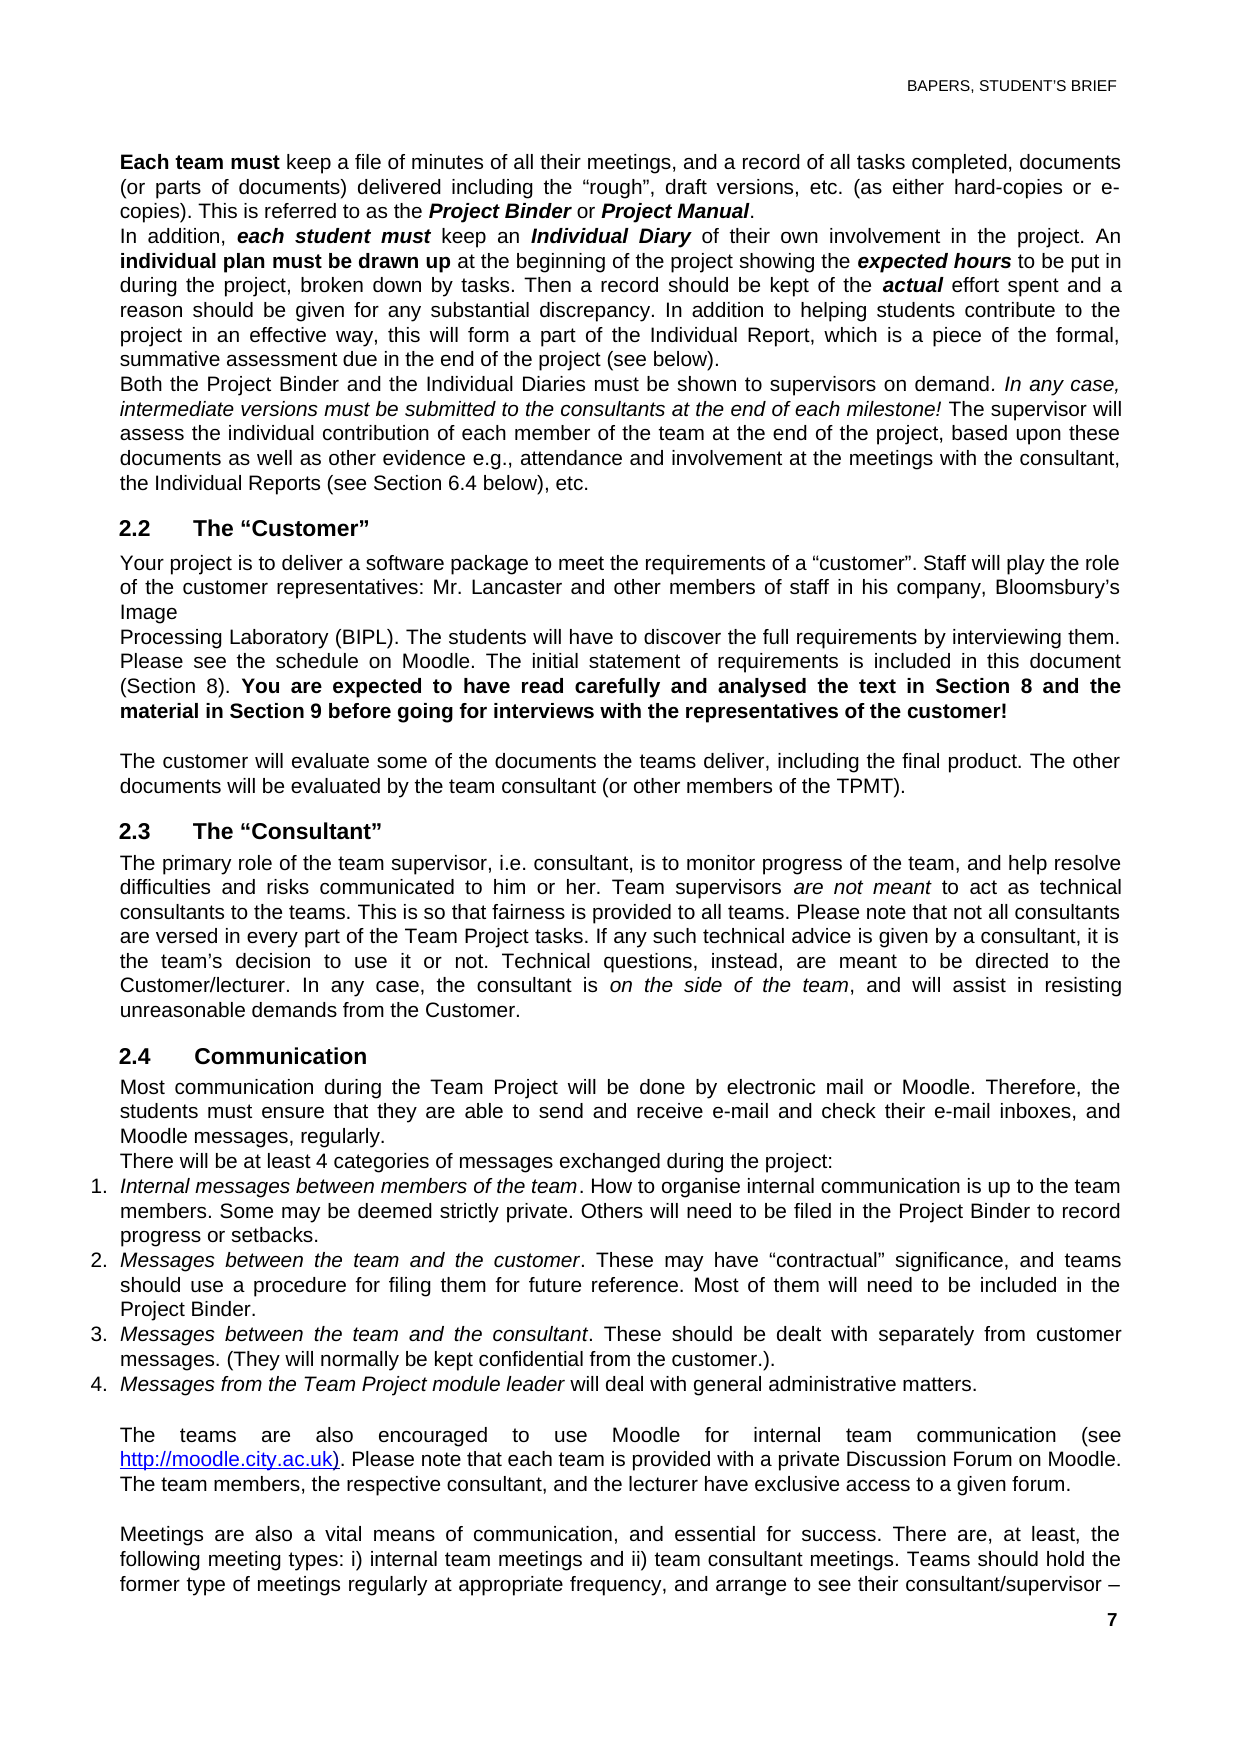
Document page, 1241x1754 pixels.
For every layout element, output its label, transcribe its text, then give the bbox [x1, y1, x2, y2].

text In addition, each student must keep an Individual Diary of their own involvement in the project. An individual plan must be drawn up at the beginning of the project showing the expected hours to be put in during the project, broken down by tasks. Then a record should be kept of the actual effort spent and a reason should be given for any substantial discrepancy. In addition to helping students contribute to the project in an effective way, this will form a part of the Individual Report, which is a piece of the formal, summative assessment due in the end of the project (see below). [119, 224, 1122, 371]
list Internal messages between members of the team. How to organise internal communication is up to the team members. Some may be deemed strictly private. Others will need to be filed in the Project Binder to record progress or setbacks. [90, 1174, 1122, 1247]
subtitle 2.4 Communication [118, 1043, 1122, 1069]
text Both the Project Binder and the Individual Diaries must be shown to supervisors on demand. In any case, intermediate versions must be submitted to the consultants at the end of each milestone! The supervisor will assess the individual contribution of each member of the team at the end of the project, based upon these documents as well as other evidence e.g., attendance and involvement at the meetings with the consultant, the Individual Reports (see Section 6.4 below), etc. [119, 372, 1122, 494]
text Each team must keep a file of minutes of all their meetings, and a record of all tasks completed, documents (or parts of documents) delivered including the “rough”, draft versions, etc. (as either hard-copies or e-copies). This is referred to as the Project Binder or Project Manual. [119, 150, 1122, 223]
text Most communication during the Team Project will be done by electronic mail or Moodle. Therefore, the students must ensure that they are able to send and receive e-mail and check their e-mail inboxes, and Moodle messages, regularly. [119, 1075, 1122, 1148]
text The customer will evaluate some of the documents the teams deliver, including the final product. The other documents will be evaluated by the team consultant (or other members of the TPMT). [119, 749, 1122, 798]
text Meetings are also a vital means of communication, and essential for success. There are, at least, the following meeting types: i) internal team meetings and ii) team consultant meetings. Teams should hold the former type of meetings regularly at appropriate frequency, and arrange to see their consultant/supervisor – [119, 1522, 1122, 1595]
list Messages from the Team Project module leader will deal with general administrative matters. [90, 1372, 1122, 1396]
list Messages between the team and the customer. These may have “contractual” significance, and teams should use a procedure for filing them for future reference. Most of them will need to be included in the Project Binder. [90, 1248, 1122, 1321]
text The teams are also encouraged to use Moodle for internal team communication (see http://moodle.city.ac.uk). Please note that each team is provided with a private Discussion Forum on Moodle. The team members, the respective consultant, and the lecturer have exclusive access to a given forum. [119, 1422, 1122, 1496]
text Your project is to deliver a software package to meet the requirements of a “customer”. Staff will play the role of the customer representatives: Mr. Lancaster and other members of staff in his company, Bloomsbury’s Image [119, 551, 1122, 624]
list Messages between the team and the consultant. These should be dealt with separately from customer messages. (They will normally be kept confidential from the customer.). [90, 1322, 1122, 1371]
text There will be at least 4 categories of messages exchanged during the project: [119, 1149, 1122, 1173]
subtitle 2.2 The “Customer” [118, 515, 1122, 541]
subtitle 2.3 The “Consultant” [118, 818, 1122, 844]
text Processing Laboratory (BIPL). The students will have to discover the full requirements by interviewing them. Please see the schedule on Moodle. The initial statement of requirements is included in this document (Section 8). You are expected to have read carefully and analysed the text in Section 8 and the material in Section 9 before going for interviews with the representatives of the customer! [119, 625, 1122, 722]
text The primary role of the team supervisor, i.e. consultant, is to monitor progress of the team, and help resolve difficulties and risks communicated to him or her. Team supervisors are not meant to act as technical consultants to the teams. This is so that fairness is provided to all teams. Please note that not all consultants are versed in every part of the Team Project tasks. If any such technical advice is given by a consultant, it is the team’s decision to use it or not. Technical questions, instead, are meant to be directed to the Customer/lecturer. In any case, the consultant is on the side of the team, and will assist in resisting unreasonable demands from the Customer. [119, 850, 1122, 1022]
